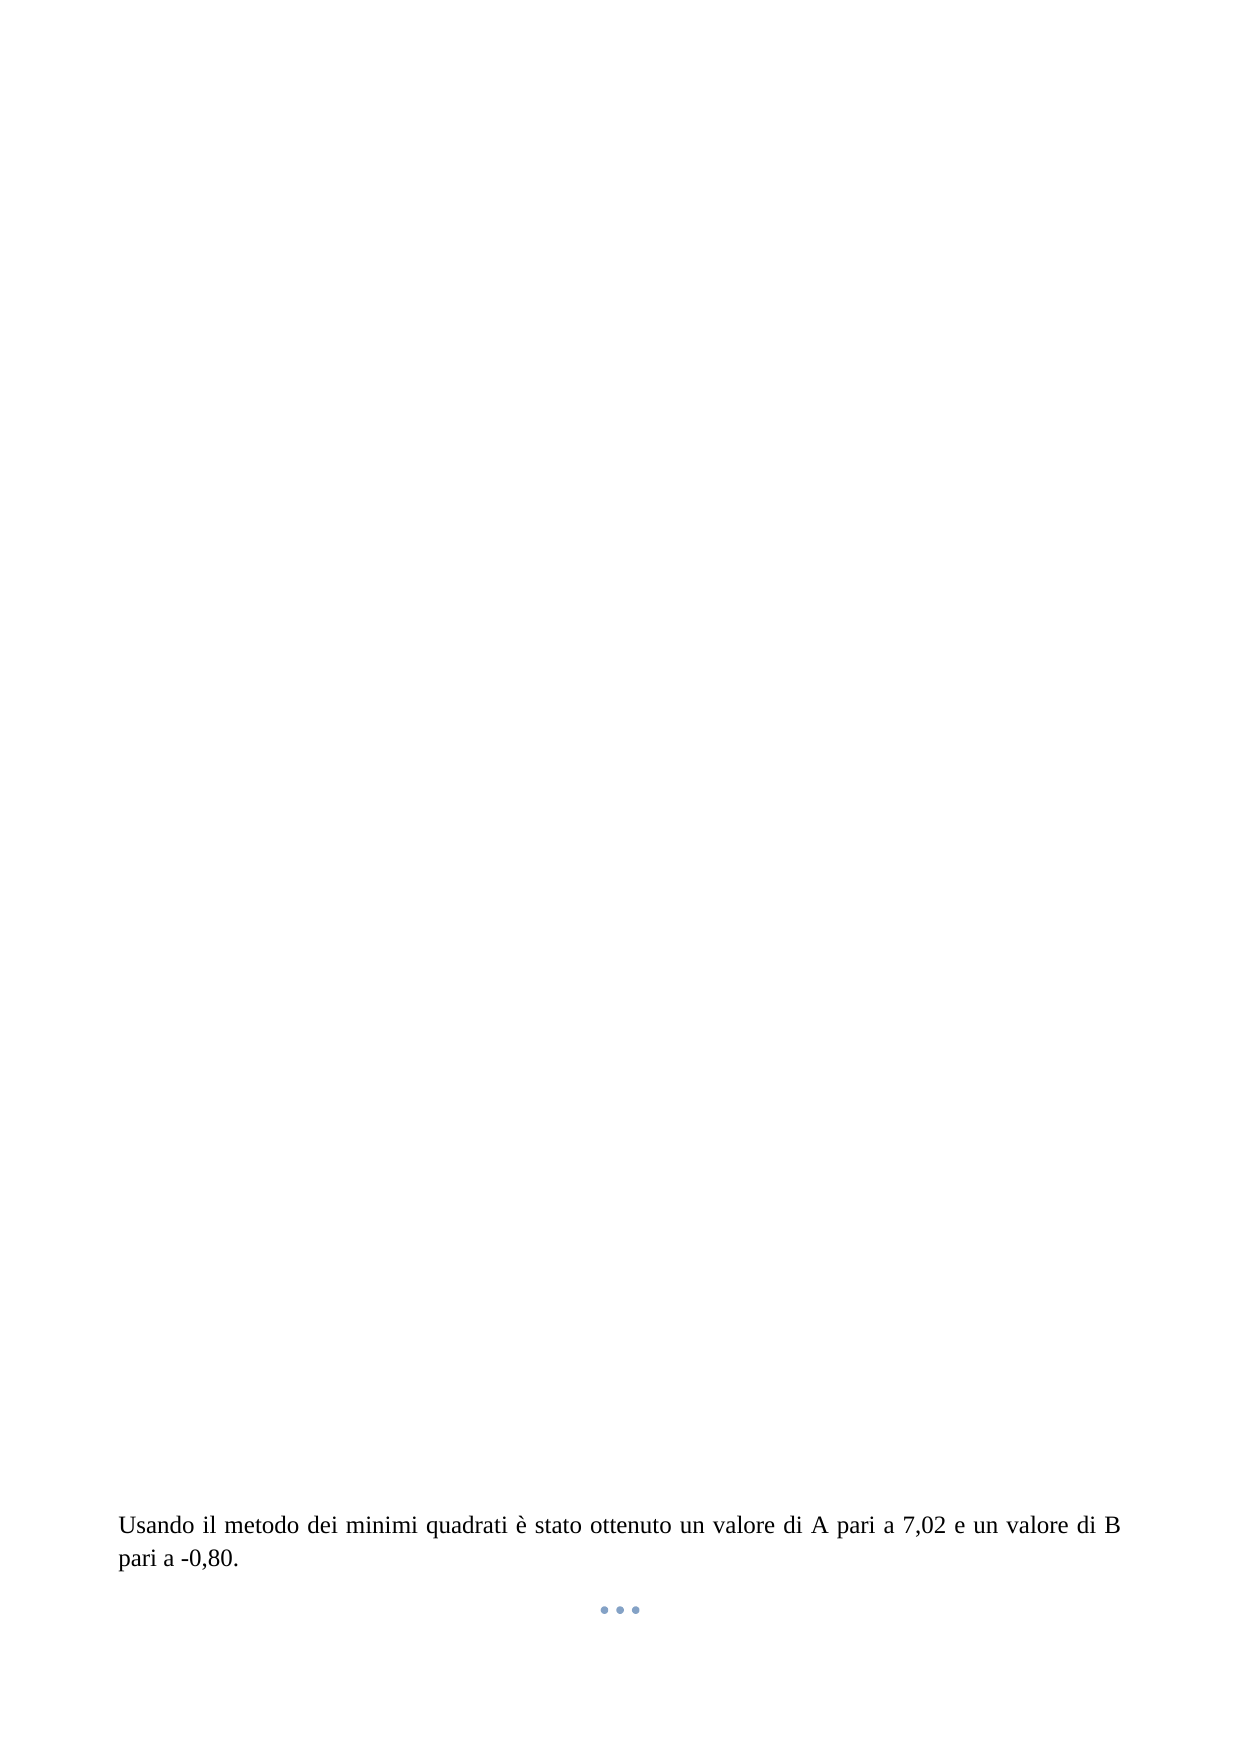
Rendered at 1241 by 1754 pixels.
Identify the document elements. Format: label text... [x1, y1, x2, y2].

text Usando il metodo dei minimi quadrati è stato ottenuto un valore di A pari a 7,02 e un valore di B pari a -0,80. [118, 1510, 1122, 1572]
